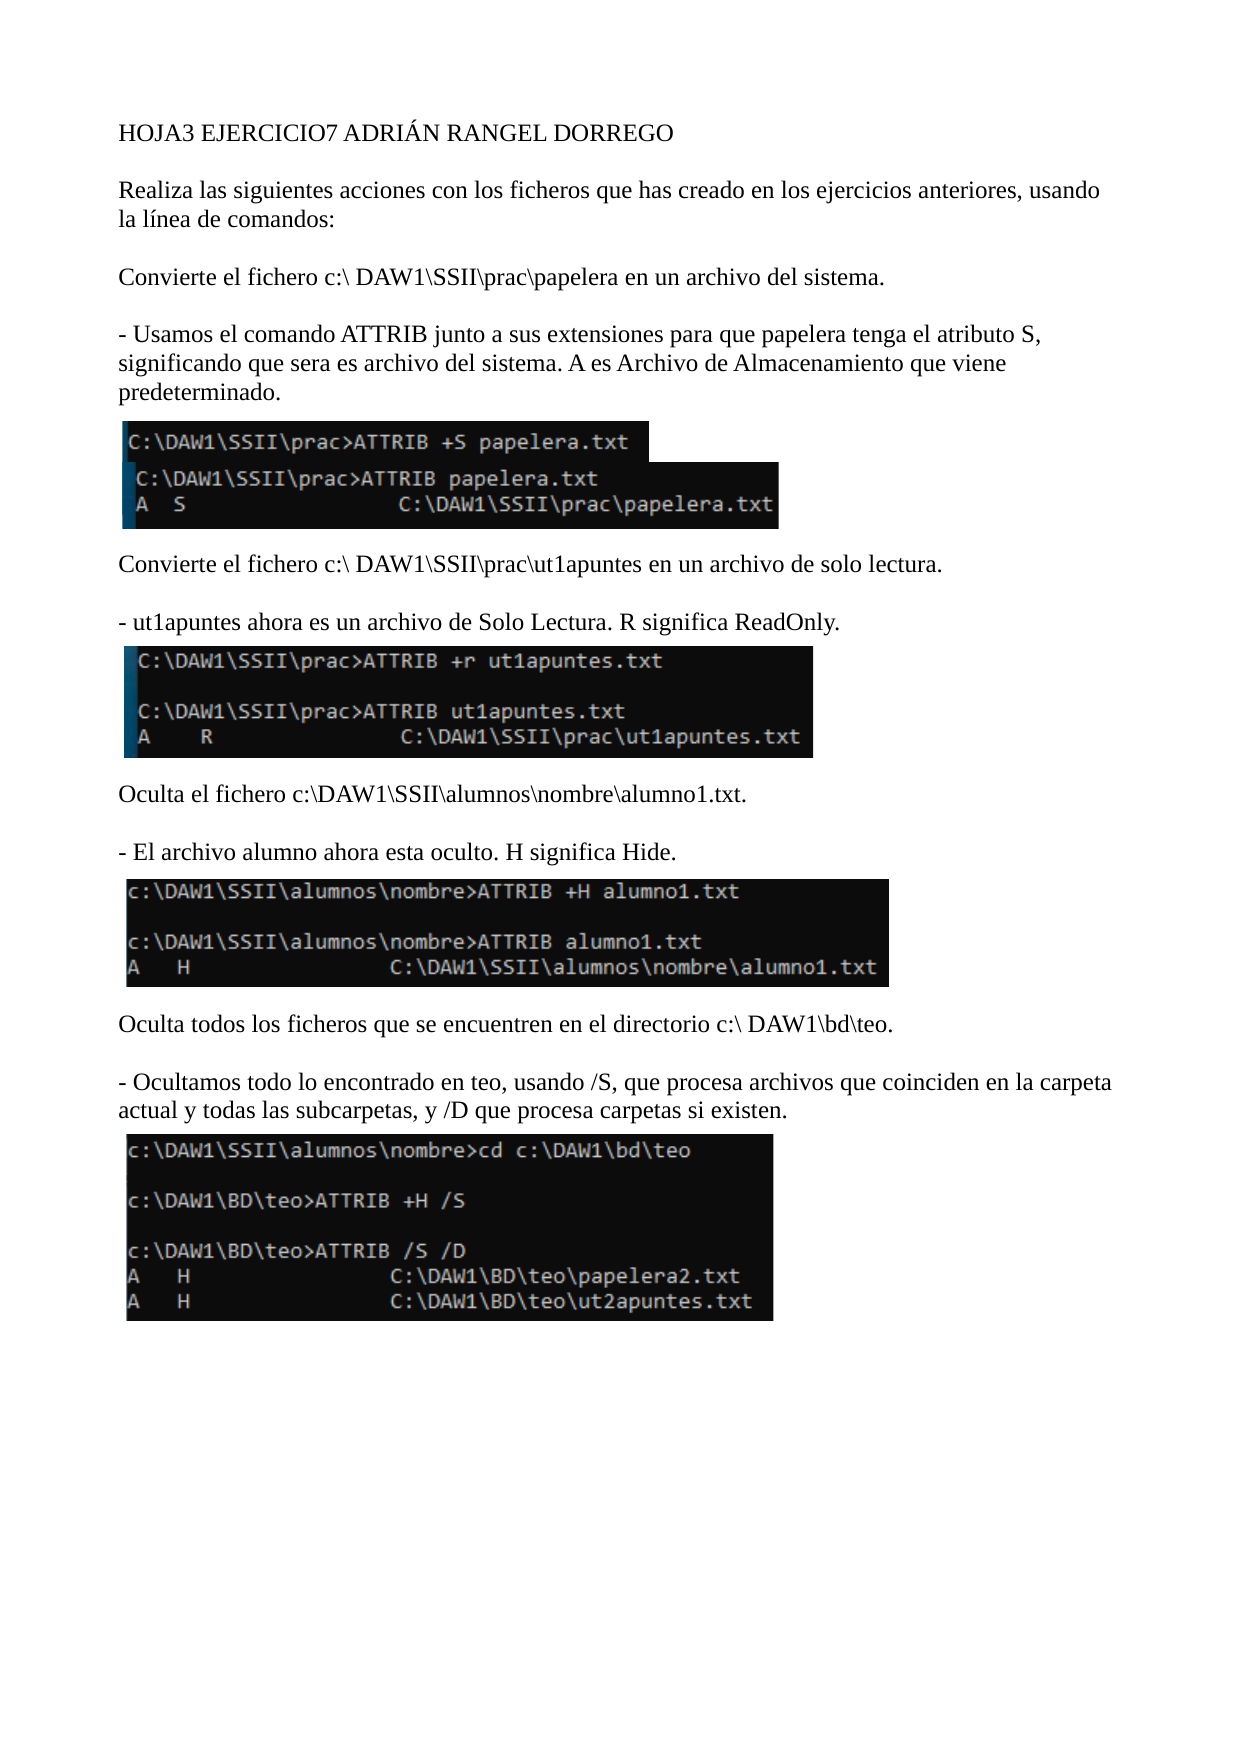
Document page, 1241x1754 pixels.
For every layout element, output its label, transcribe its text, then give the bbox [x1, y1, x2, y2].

text Realiza las siguientes acciones con los ficheros que has creado en los ejercicios anteriores, usando la línea de comandos: [118, 176, 1122, 233]
picture [126, 879, 889, 987]
text - El archivo alumno ahora esta oculto. H significa Hide. [118, 837, 1122, 866]
text - ut1apuntes ahora es un archivo de Solo Lectura. R significa ReadOnly. [118, 607, 1122, 636]
picture [126, 1134, 774, 1321]
text Oculta todos los ficheros que se encuentren en el directorio c:\ DAW1\bd\teo. [118, 1009, 1122, 1038]
text - Ocultamos todo lo encontrado en teo, usando /S, que procesa archivos que coinciden en la carpeta actual y todas las subcarpetas, y /D que procesa carpetas si existen. [118, 1067, 1122, 1124]
text Convierte el fichero c:\ DAW1\SSII\prac\papelera en un archivo del sistema. [118, 262, 1122, 291]
text - Usamos el comando ATTRIB junto a sus extensiones para que papelera tenga el atributo S, significando que sera es archivo del sistema. A es Archivo de Almacenamiento que viene predeterminado. [118, 319, 1122, 406]
text Convierte el fichero c:\ DAW1\SSII\prac\ut1apuntes en un archivo de solo lectura. [118, 549, 1122, 578]
text HOJA3 EJERCICIO7 ADRIÁN RANGEL DORREGO [118, 118, 1122, 147]
picture [127, 421, 779, 529]
text Oculta el fichero c:\DAW1\SSII\alumnos\nombre\alumno1.txt. [118, 779, 1122, 808]
picture [124, 646, 814, 758]
